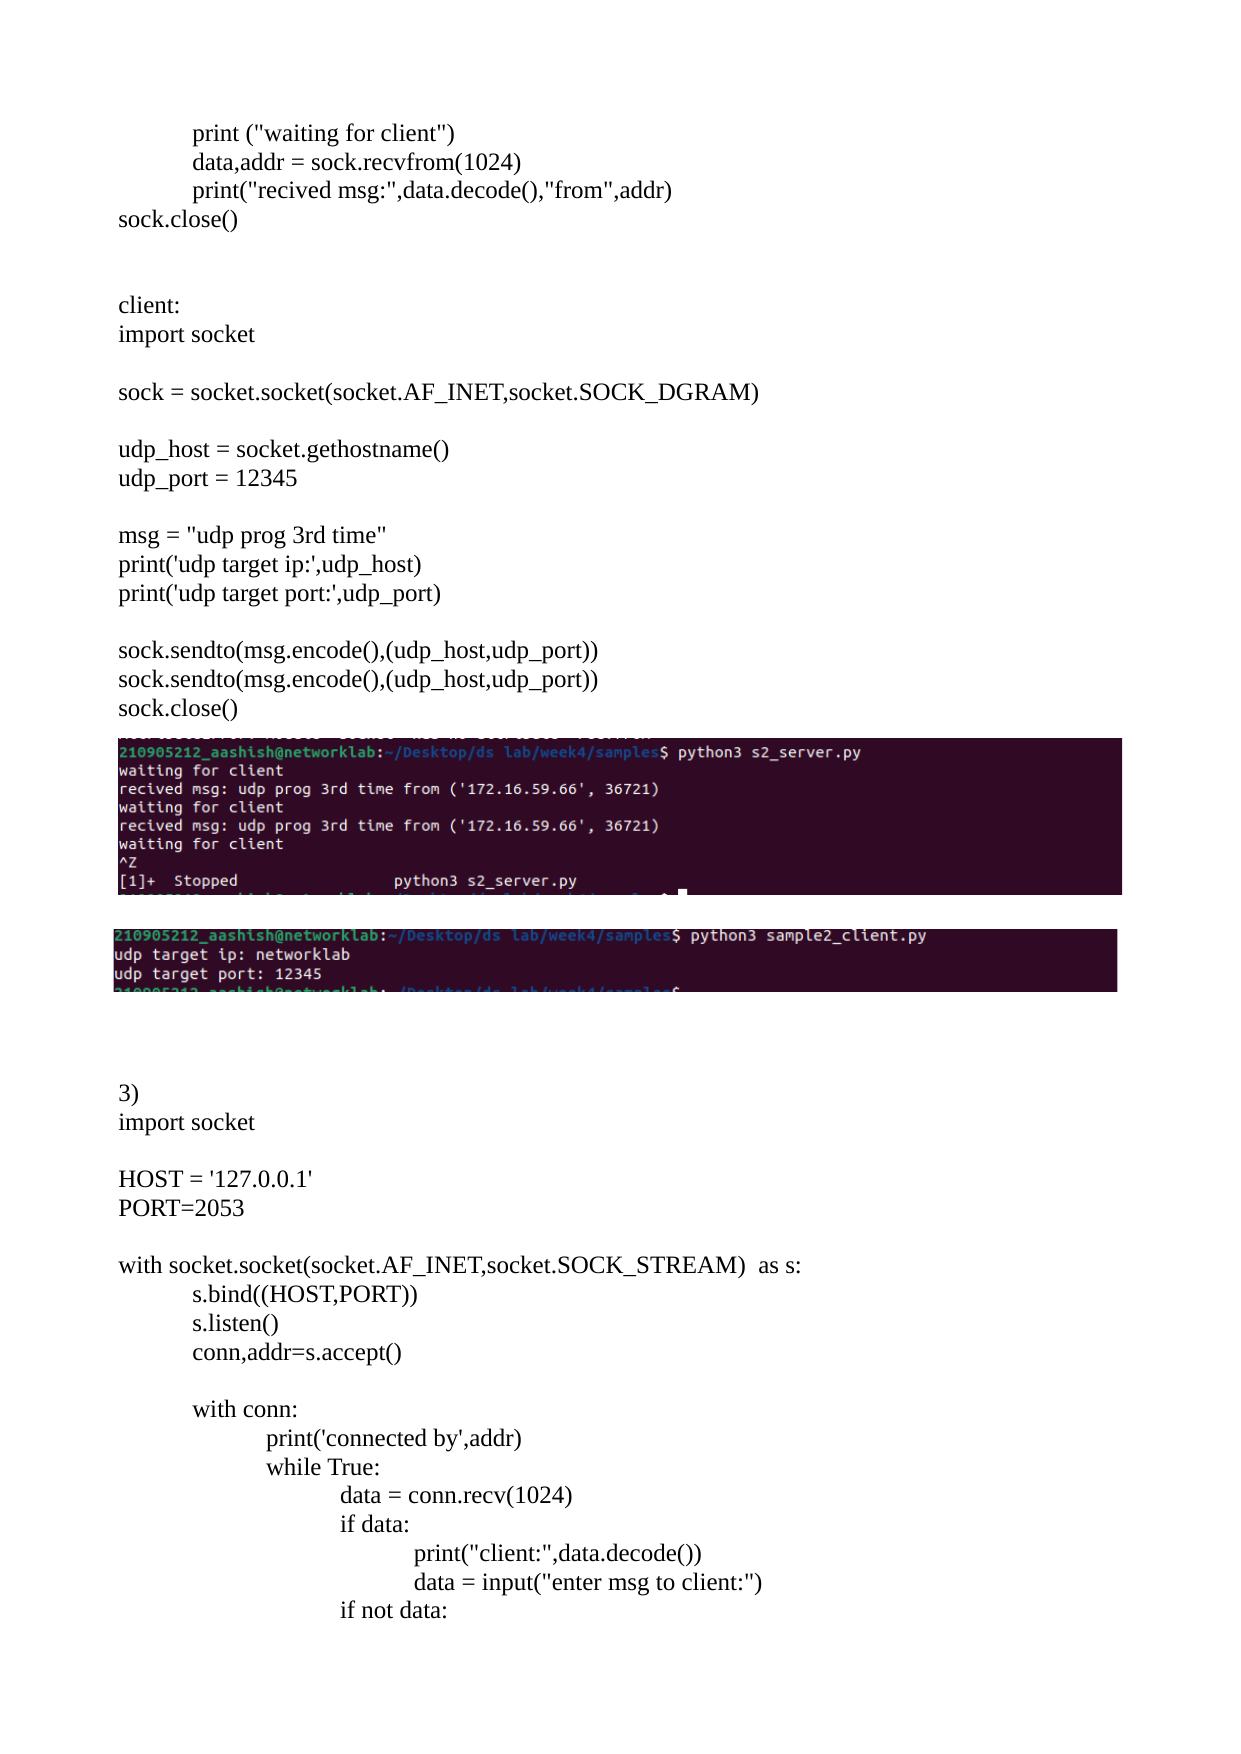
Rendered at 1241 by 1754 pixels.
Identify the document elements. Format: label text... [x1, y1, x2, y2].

text data = input("enter msg to client:") [118, 1567, 1122, 1595]
text print("recived msg:",data.decode(),"from",addr) [118, 176, 1122, 204]
picture [118, 738, 1123, 895]
text conn,addr=s.accept() [118, 1337, 1122, 1365]
text print('udp target ip:',udp_host) [118, 549, 1122, 578]
text with socket.socket(socket.AF_INET,socket.SOCK_STREAM) as s: [118, 1250, 1122, 1279]
text PORT=2053 [118, 1193, 1122, 1222]
text print('udp target port:',udp_port) [118, 578, 1122, 607]
text msg = "udp prog 3rd time" [118, 521, 1122, 549]
text s.listen() [118, 1308, 1122, 1337]
text if not data: [118, 1595, 1122, 1624]
text sock.sendto(msg.encode(),(udp_host,udp_port)) [118, 636, 1122, 664]
text 3) [118, 1078, 1122, 1107]
text with conn: [118, 1394, 1122, 1423]
text if data: [118, 1509, 1122, 1538]
text sock = socket.socket(socket.AF_INET,socket.SOCK_DGRAM) [118, 377, 1122, 406]
text import socket [118, 1107, 1122, 1135]
text data = conn.recv(1024) [118, 1480, 1122, 1509]
text data,addr = sock.recvfrom(1024) [118, 147, 1122, 176]
text print ("waiting for client") [118, 118, 1122, 147]
text while True: [118, 1452, 1122, 1480]
picture [113, 929, 1118, 992]
text HOST = '127.0.0.1' [118, 1164, 1122, 1193]
text sock.close() [118, 693, 1122, 738]
text [118, 895, 1122, 1020]
text s.bind((HOST,PORT)) [118, 1279, 1122, 1308]
text sock.close() client: import socket [118, 204, 1122, 348]
text print("client:",data.decode()) [118, 1538, 1122, 1567]
text print('connected by',addr) [118, 1423, 1122, 1452]
text udp_port = 12345 [118, 463, 1122, 492]
text udp_host = socket.gethostname() [118, 434, 1122, 463]
text sock.sendto(msg.encode(),(udp_host,udp_port)) [118, 664, 1122, 693]
